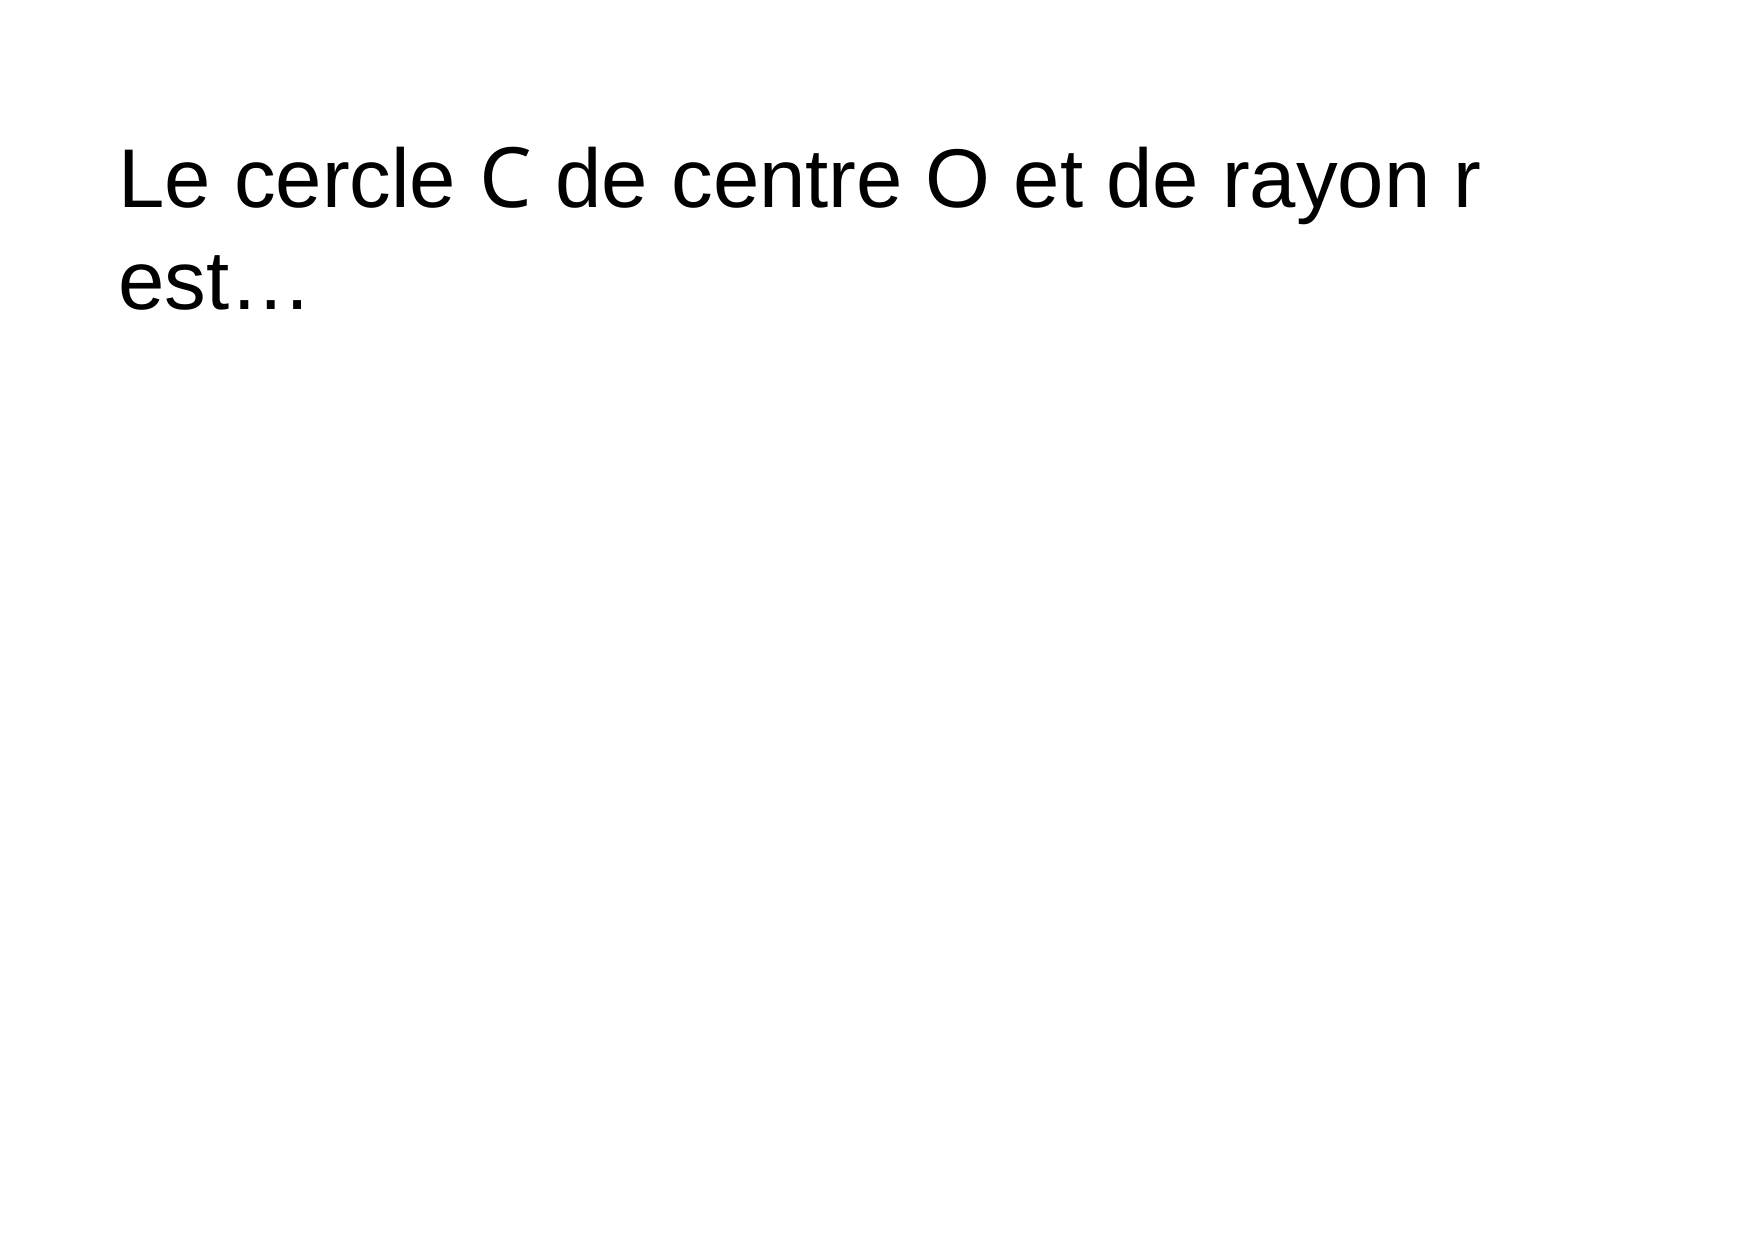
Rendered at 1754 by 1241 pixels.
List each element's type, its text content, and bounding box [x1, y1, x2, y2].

text Le cercle C de centre O et de rayon r est… [118, 118, 1636, 327]
